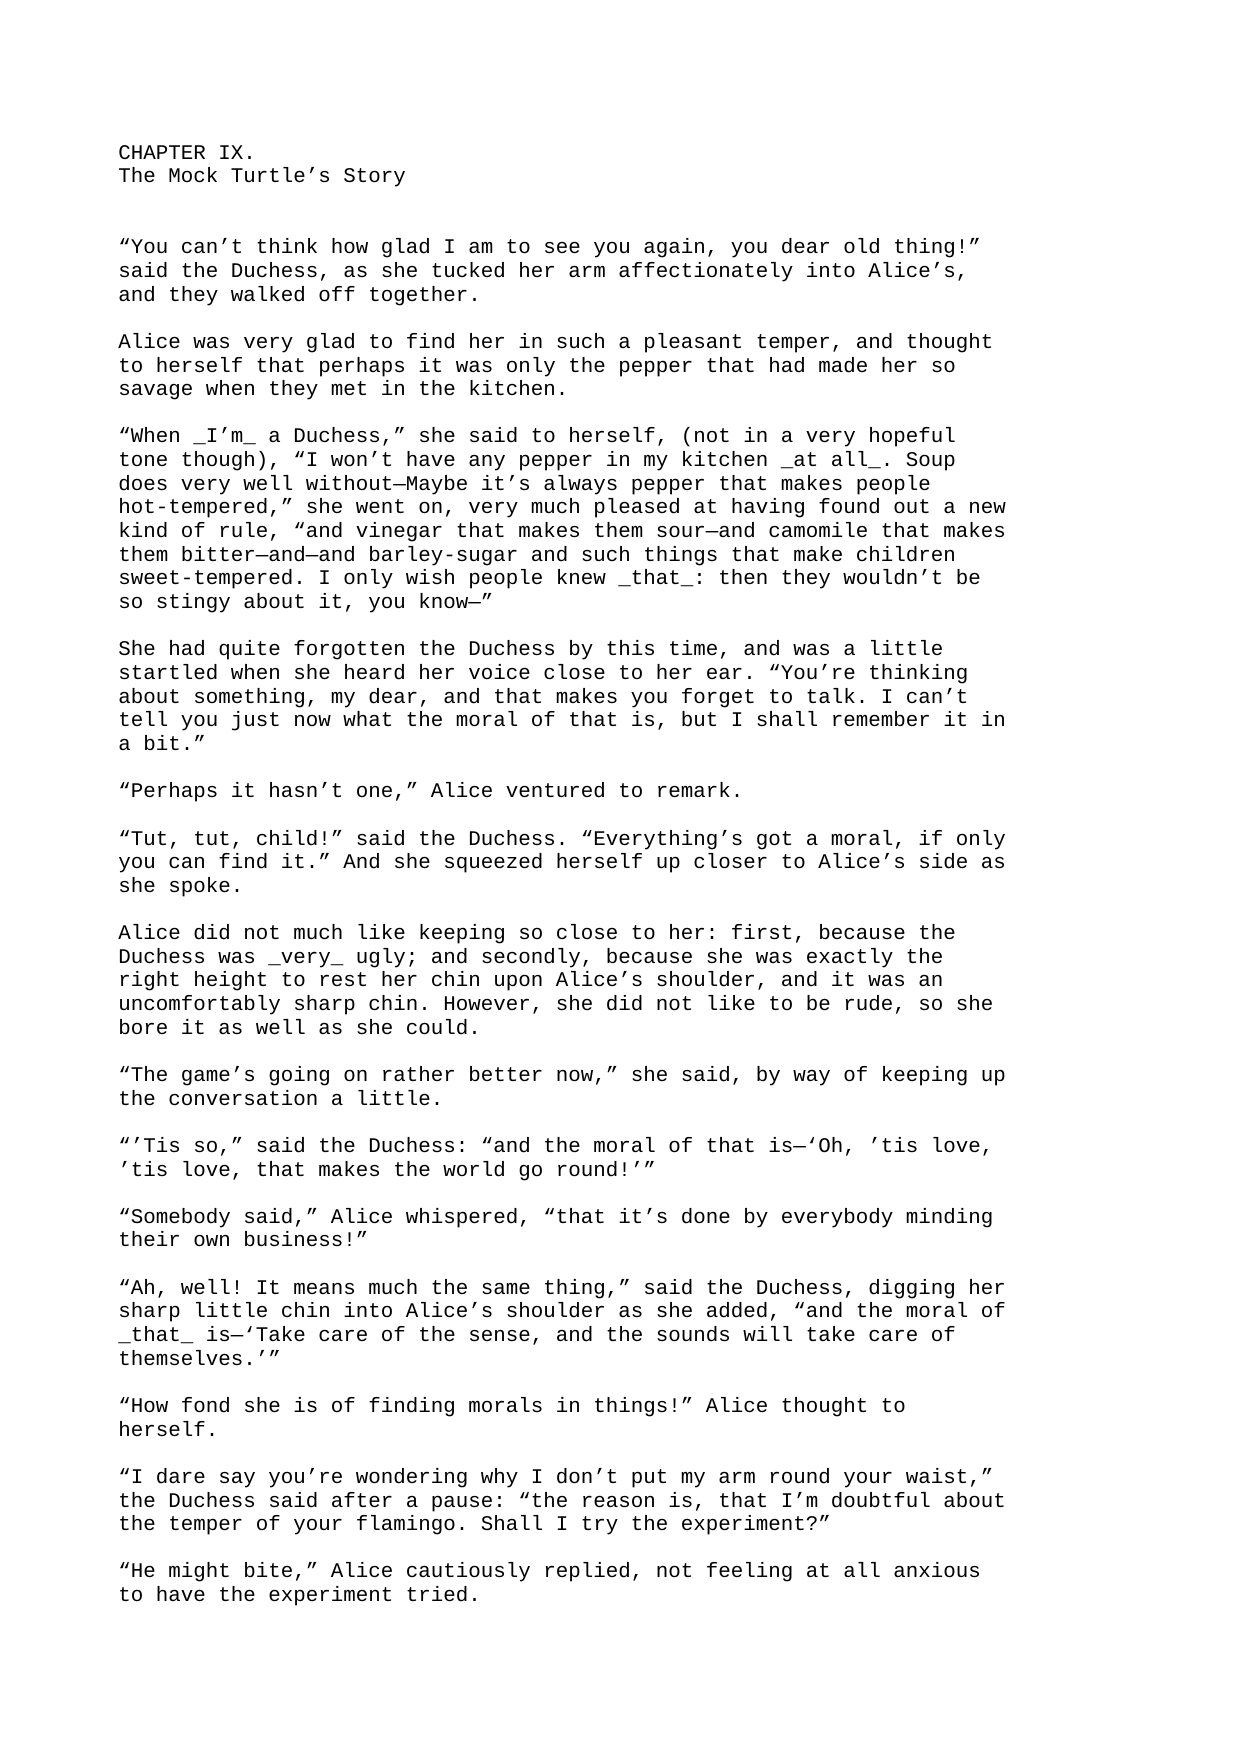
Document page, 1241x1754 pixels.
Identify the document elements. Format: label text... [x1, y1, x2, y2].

text “Somebody said,” Alice whispered, “that it’s done by everybody minding [118, 1206, 1122, 1229]
text tell you just now what the moral of that is, but I shall remember it in [118, 709, 1122, 733]
text she spoke. [118, 875, 1122, 898]
text you can find it.” And she squeezed herself up closer to Alice’s side as [118, 851, 1122, 875]
text Alice was very glad to find her in such a pleasant temper, and thought [118, 331, 1122, 354]
text to have the experiment tried. [118, 1584, 1122, 1608]
text hot-tempered,” she went on, very much pleased at having found out a new [118, 496, 1122, 520]
text and they walked off together. [118, 284, 1122, 307]
text savage when they met in the kitchen. [118, 378, 1122, 402]
text “He might bite,” Alice cautiously replied, not feeling at all anxious [118, 1561, 1122, 1584]
text the temper of your flamingo. Shall I try the experiment?” [118, 1513, 1122, 1537]
text Duchess was _very_ ugly; and secondly, because she was exactly the [118, 946, 1122, 969]
text tone though), “I won’t have any pepper in my kitchen _at all_. Soup [118, 449, 1122, 473]
text to herself that perhaps it was only the pepper that had made her so [118, 354, 1122, 378]
text them bitter—and—and barley-sugar and such things that make children [118, 544, 1122, 567]
text “Tut, tut, child!” said the Duchess. “Everything’s got a moral, if only [118, 827, 1122, 851]
text right height to rest her chin upon Alice’s shoulder, and it was an [118, 969, 1122, 993]
text uncomfortably sharp chin. However, she did not like to be rude, so she [118, 993, 1122, 1017]
text Alice did not much like keeping so close to her: first, because the [118, 922, 1122, 946]
text _that_ is—‘Take care of the sense, and the sounds will take care of [118, 1324, 1122, 1348]
text kind of rule, “and vinegar that makes them sour—and camomile that makes [118, 520, 1122, 544]
text the Duchess said after a pause: “the reason is, that I’m doubtful about [118, 1489, 1122, 1513]
text “You can’t think how glad I am to see you again, you dear old thing!” [118, 236, 1122, 260]
text “’Tis so,” said the Duchess: “and the moral of that is—‘Oh, ’tis love, [118, 1135, 1122, 1158]
text the conversation a little. [118, 1088, 1122, 1111]
text sweet-tempered. I only wish people knew _that_: then they wouldn’t be [118, 567, 1122, 591]
text a bit.” [118, 733, 1122, 757]
text their own business!” [118, 1229, 1122, 1253]
text about something, my dear, and that makes you forget to talk. I can’t [118, 686, 1122, 709]
text startled when she heard her voice close to her ear. “You’re thinking [118, 662, 1122, 686]
text themselves.’” [118, 1348, 1122, 1371]
text bore it as well as she could. [118, 1017, 1122, 1040]
text “How fond she is of finding morals in things!” Alice thought to [118, 1395, 1122, 1419]
text The Mock Turtle’s Story [118, 165, 1122, 189]
text does very well without—Maybe it’s always pepper that makes people [118, 473, 1122, 496]
text “I dare say you’re wondering why I don’t put my arm round your waist,” [118, 1466, 1122, 1489]
text herself. [118, 1419, 1122, 1442]
text said the Duchess, as she tucked her arm affectionately into Alice’s, [118, 260, 1122, 284]
text ’tis love, that makes the world go round!’” [118, 1158, 1122, 1182]
text “Ah, well! It means much the same thing,” said the Duchess, digging her [118, 1277, 1122, 1300]
text “Perhaps it hasn’t one,” Alice ventured to remark. [118, 780, 1122, 804]
text “The game’s going on rather better now,” she said, by way of keeping up [118, 1064, 1122, 1088]
text She had quite forgotten the Duchess by this time, and was a little [118, 638, 1122, 662]
text sharp little chin into Alice’s shoulder as she added, “and the moral of [118, 1300, 1122, 1324]
text so stingy about it, you know—” [118, 591, 1122, 615]
text “When _I’m_ a Duchess,” she said to herself, (not in a very hopeful [118, 426, 1122, 449]
text CHAPTER IX. [118, 142, 1122, 165]
